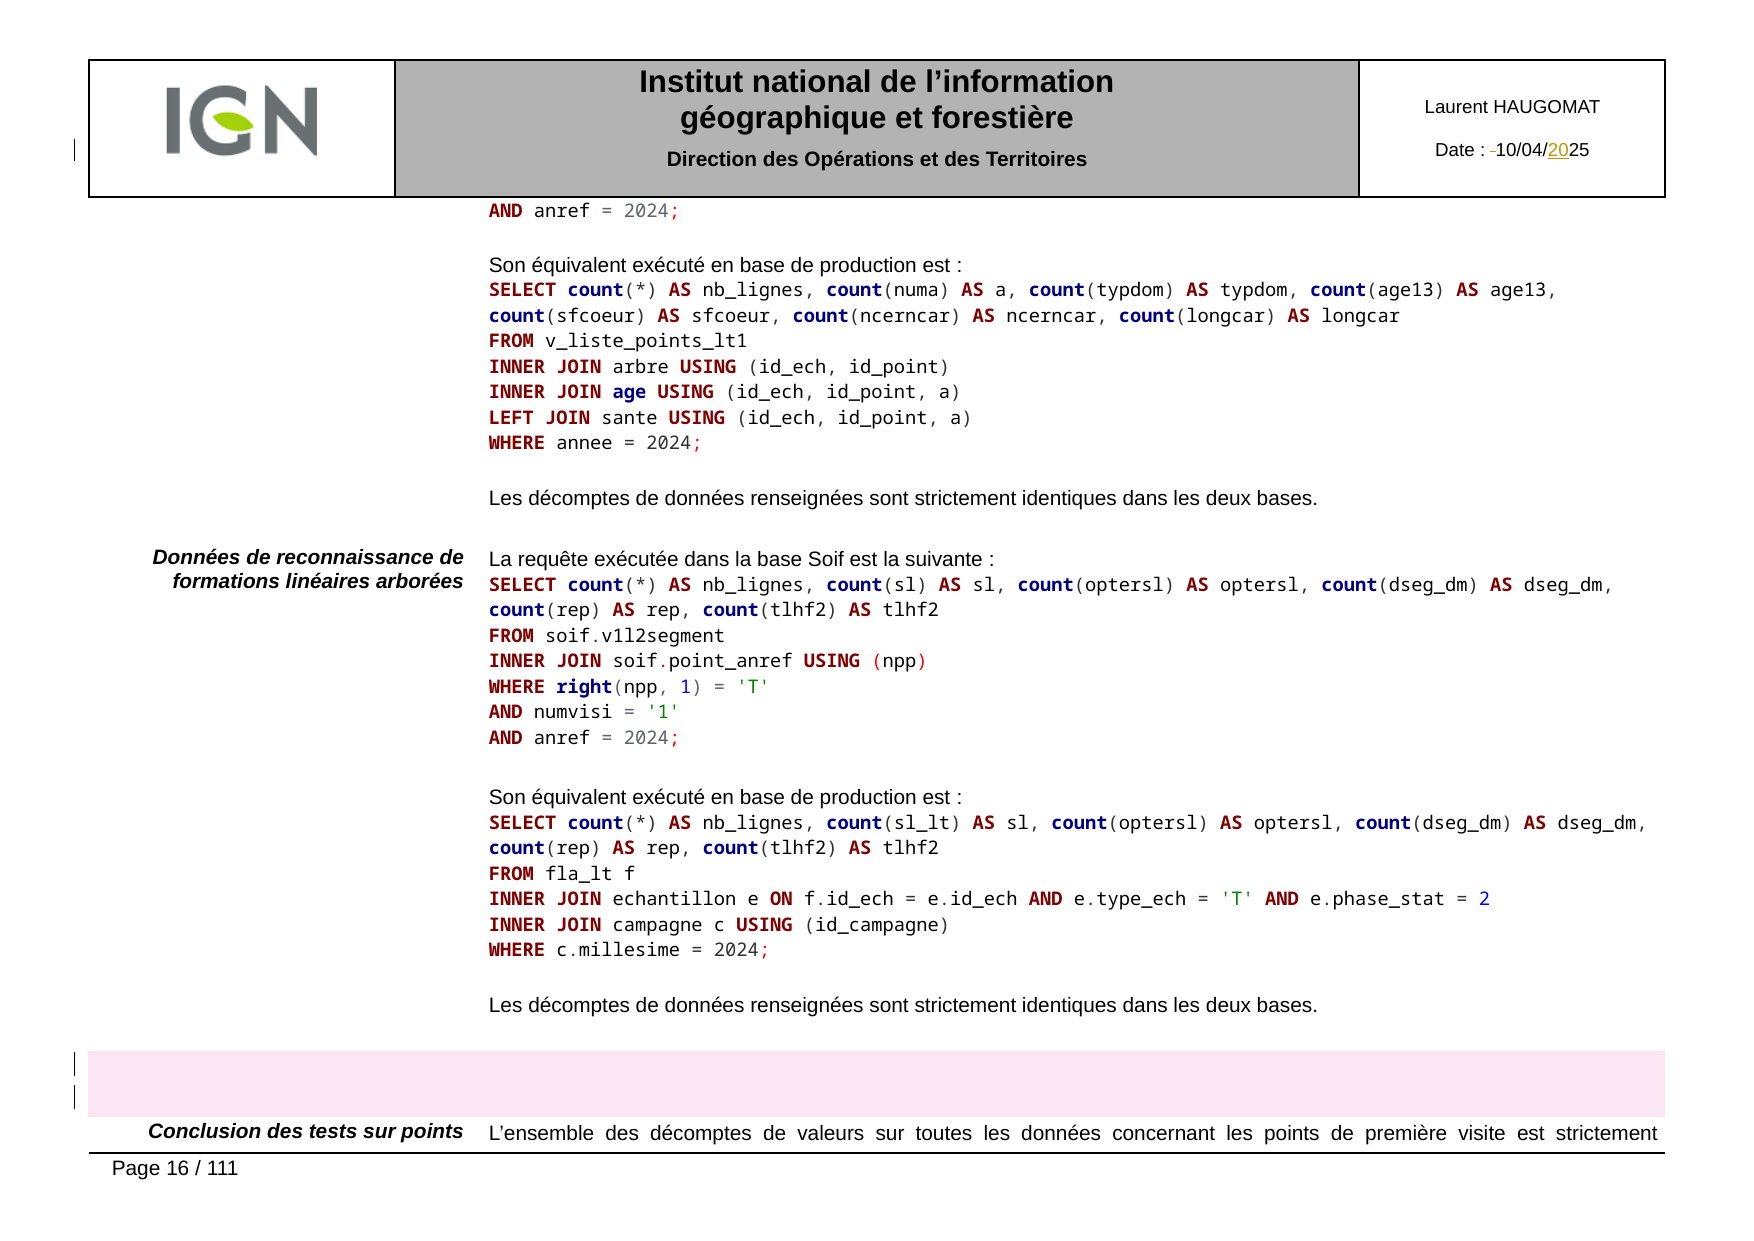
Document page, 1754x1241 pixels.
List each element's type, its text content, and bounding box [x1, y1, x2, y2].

table_cell [89, 198, 483, 543]
table_cell AND anref = 2024; Son équivalent exécuté en base de production est : SELECT count(*) AS nb_lignes, count(numa) AS a, count(typdom) AS typdom, count(age13) AS age13, count(sfcoeur) AS sfcoeur, count(ncerncar) AS ncerncar, count(longcar) AS longcar FROM v_liste_points_lt1 INNER JOIN arbre USING (id_ech, id_point) INNER JOIN age USING (id_ech, id_point, a) LEFT JOIN sante USING (id_ech, id_point, a) WHERE annee = 2024; Les décomptes de données renseignées sont strictement identiques dans les deux bases. [483, 198, 1665, 543]
table_cell L’ensemble des décomptes de valeurs sur toutes les données concernant les points de première visite est strictement [483, 1118, 1665, 1151]
table_cell Données de reconnaissance de formations linéaires arborées [89, 544, 483, 1051]
table_cell La requête exécutée dans la base Soif est la suivante : SELECT count(*) AS nb_lignes, count(sl) AS sl, count(optersl) AS optersl, count(dseg_dm) AS dseg_dm, count(rep) AS rep, count(tlhf2) AS tlhf2 FROM soif.v1l2segment INNER JOIN soif.point_anref USING (npp) WHERE right(npp, 1) = 'T' AND numvisi = '1' AND anref = 2024; Son équivalent exécuté en base de production est : SELECT count(*) AS nb_lignes, count(sl_lt) AS sl, count(optersl) AS optersl, count(dseg_dm) AS dseg_dm, count(rep) AS rep, count(tlhf2) AS tlhf2 FROM fla_lt f INNER JOIN echantillon e ON f.id_ech = e.id_ech AND e.type_ech = 'T' AND e.phase_stat = 2 INNER JOIN campagne c USING (id_campagne) WHERE c.millesime = 2024; Les décomptes de données renseignées sont strictement identiques dans les deux bases. [483, 544, 1665, 1051]
table_cell Conclusion des tests sur points [89, 1118, 483, 1151]
picture [141, 62, 343, 180]
